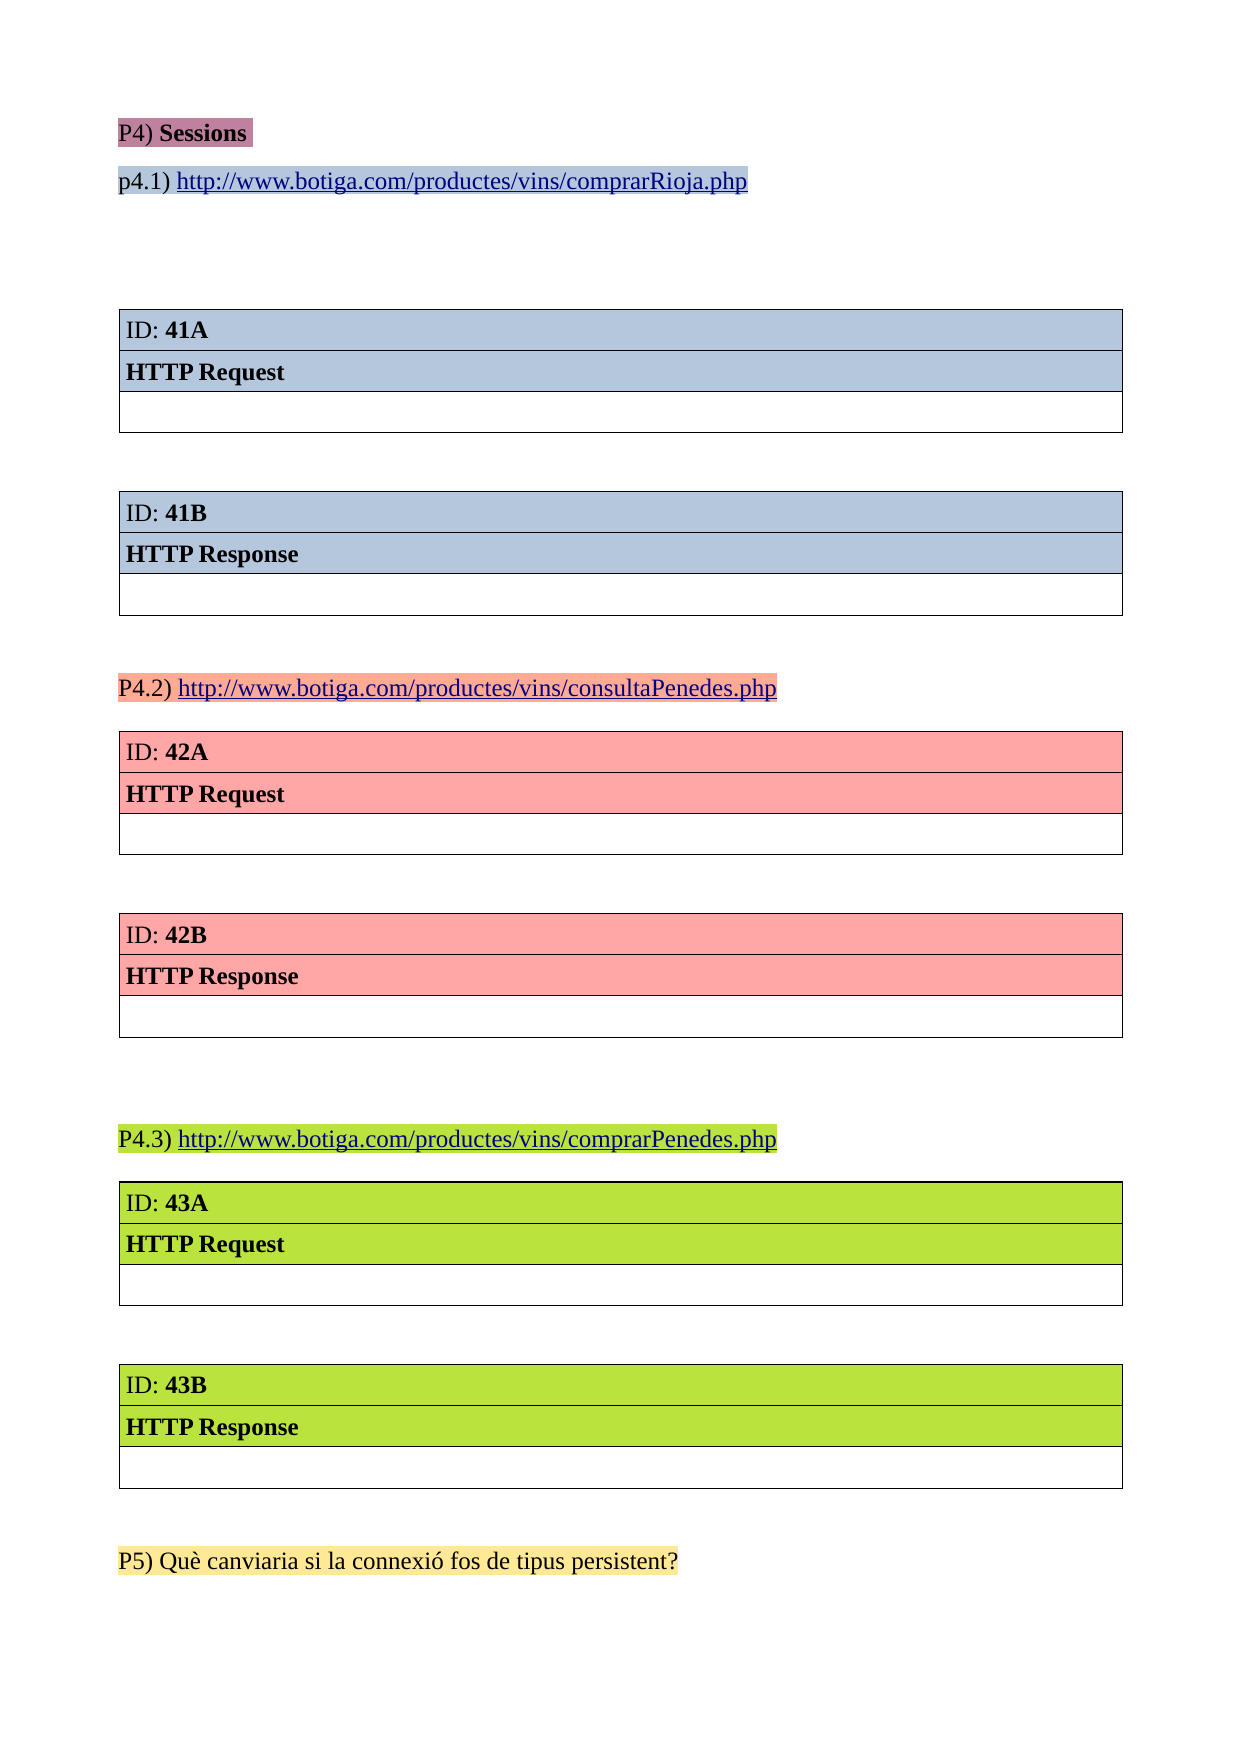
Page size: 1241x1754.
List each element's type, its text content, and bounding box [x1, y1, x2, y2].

table_header ID: 42A [120, 732, 1122, 772]
table_cell [120, 574, 1122, 614]
text p4.1) http://www.botiga.com/productes/vins/comprarRioja.php [118, 166, 1122, 194]
table_cell HTTP Request [120, 1224, 1122, 1264]
table_header ID: 41A [120, 310, 1122, 350]
text P4.2) http://www.botiga.com/productes/vins/consultaPenedes.php [118, 673, 1122, 702]
text P4) Sessions [118, 118, 1122, 147]
table_cell HTTP Request [120, 773, 1122, 813]
table_header ID: 43A [120, 1183, 1122, 1223]
table_header ID: 41B [120, 492, 1122, 532]
table_cell [120, 814, 1122, 854]
table_cell HTTP Response [120, 1406, 1122, 1446]
table_cell HTTP Request [120, 351, 1122, 391]
table_cell [120, 1447, 1122, 1487]
table_cell HTTP Response [120, 955, 1122, 995]
table_header ID: 43B [120, 1365, 1122, 1405]
table_cell [120, 1265, 1122, 1305]
text P5) Què canviaria si la connexió fos de tipus persistent? [118, 1546, 1122, 1575]
table_cell [120, 996, 1122, 1037]
table_header ID: 42B [120, 914, 1122, 954]
table_cell HTTP Response [120, 533, 1122, 573]
text P4.3) http://www.botiga.com/productes/vins/comprarPenedes.php [118, 1124, 1122, 1153]
table_cell [120, 392, 1122, 432]
